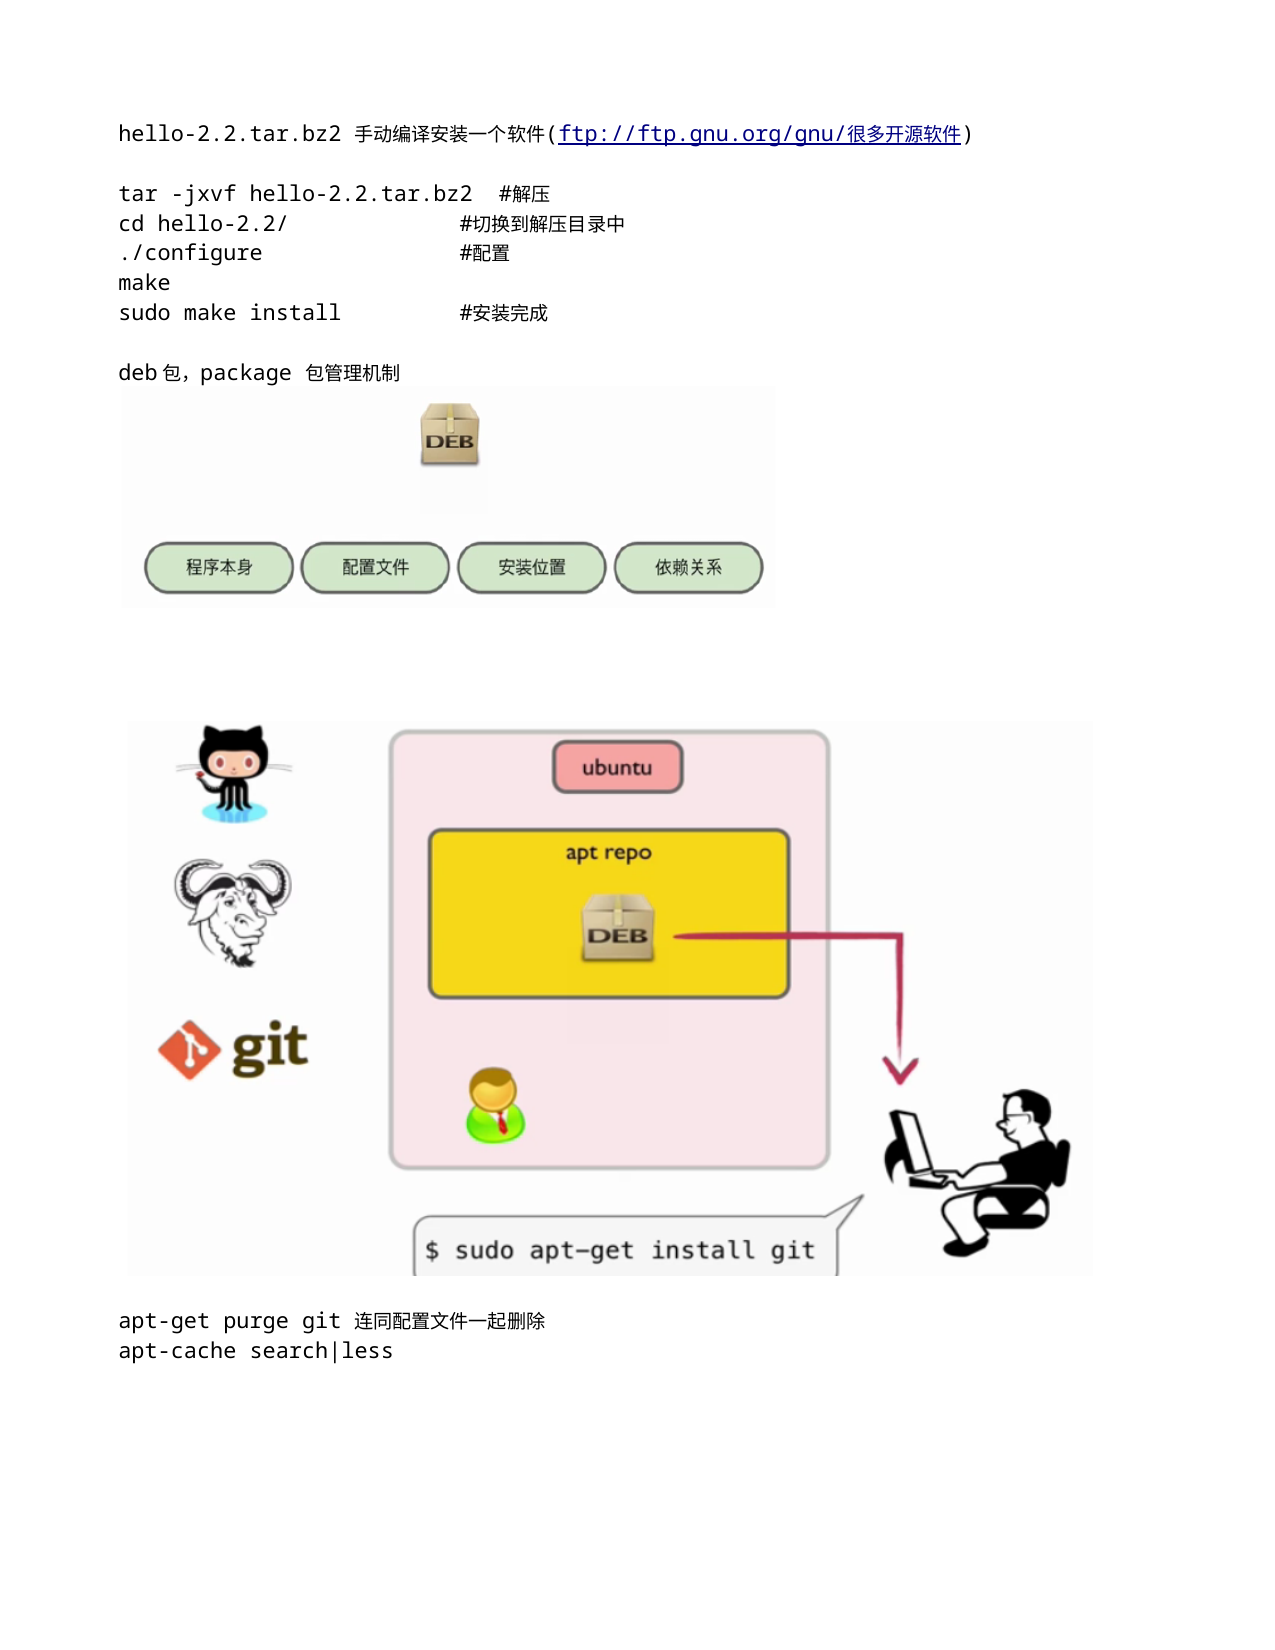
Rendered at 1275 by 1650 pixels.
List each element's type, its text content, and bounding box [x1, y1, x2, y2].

picture [121, 386, 776, 608]
text apt-cache search|less [118, 1335, 1157, 1364]
text sudo make install #安装完成 [118, 297, 1157, 327]
text hello-2.2.tar.bz2 手动编译安装一个软件(ftp://ftp.gnu.org/gnu/很多开源软件) [118, 118, 1157, 148]
picture [127, 721, 1093, 1276]
text ./configure #配置 [118, 237, 1157, 267]
text cd hello-2.2/ #切换到解压目录中 [118, 207, 1157, 237]
text tar -jxvf hello-2.2.tar.bz2 #解压 [118, 178, 1157, 207]
text deb包，package 包管理机制 [118, 356, 1157, 386]
text make [118, 267, 1157, 297]
text apt-get purge git 连同配置文件一起删除 [118, 1305, 1157, 1335]
